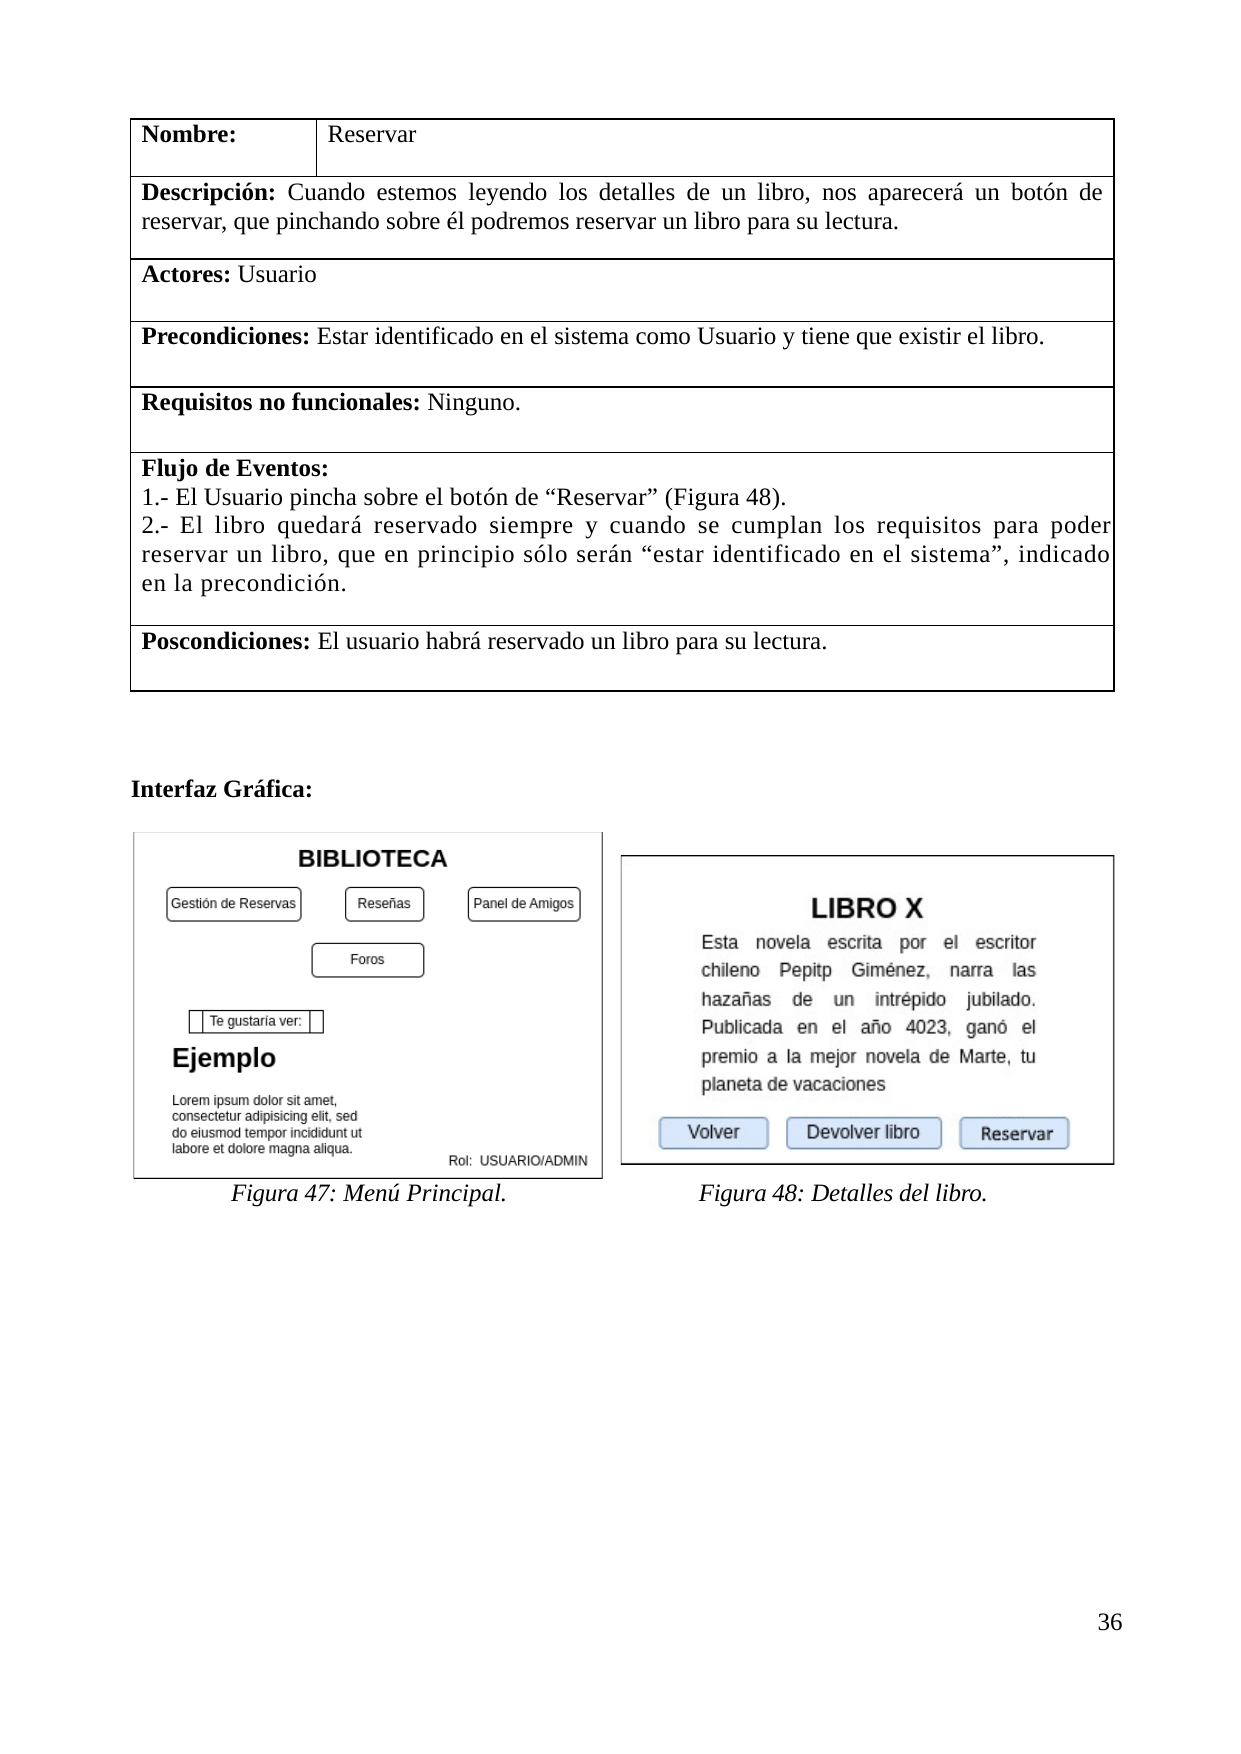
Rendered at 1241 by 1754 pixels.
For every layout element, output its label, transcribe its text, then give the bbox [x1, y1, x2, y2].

table_cell Actores: Usuario [131, 260, 1113, 321]
picture [620, 855, 1115, 1165]
table_cell Poscondiciones: El usuario habrá reservado un libro para su lectura. [131, 626, 1113, 690]
text Interfaz Gráfica: [118, 774, 1122, 803]
table_cell Requisitos no funcionales: Ninguno. [131, 388, 1113, 452]
table_cell Descripción: Cuando estemos leyendo los detalles de un libro, nos aparecerá un botón de reservar, que pinchando sobre él podremos reservar un libro para su lectura. [131, 177, 1113, 258]
text Figura 47: Menú Principal. Figura 48: Detalles del libro. [118, 832, 1122, 1207]
table_header Reservar [317, 120, 1113, 176]
table_cell Flujo de Eventos: 1.- El Usuario pincha sobre el botón de “Reservar” (Figura 48). 2.- El libro quedará reservado siempre y cuando se cumplan los requisitos para poder reservar un libro, que en principio sólo serán “estar identificado en el sistema”, indicado en la precondición. [131, 453, 1113, 625]
picture [133, 832, 603, 1179]
table_header Nombre: [131, 120, 316, 176]
table_cell Precondiciones: Estar identificado en el sistema como Usuario y tiene que existir el libro. [131, 322, 1113, 386]
